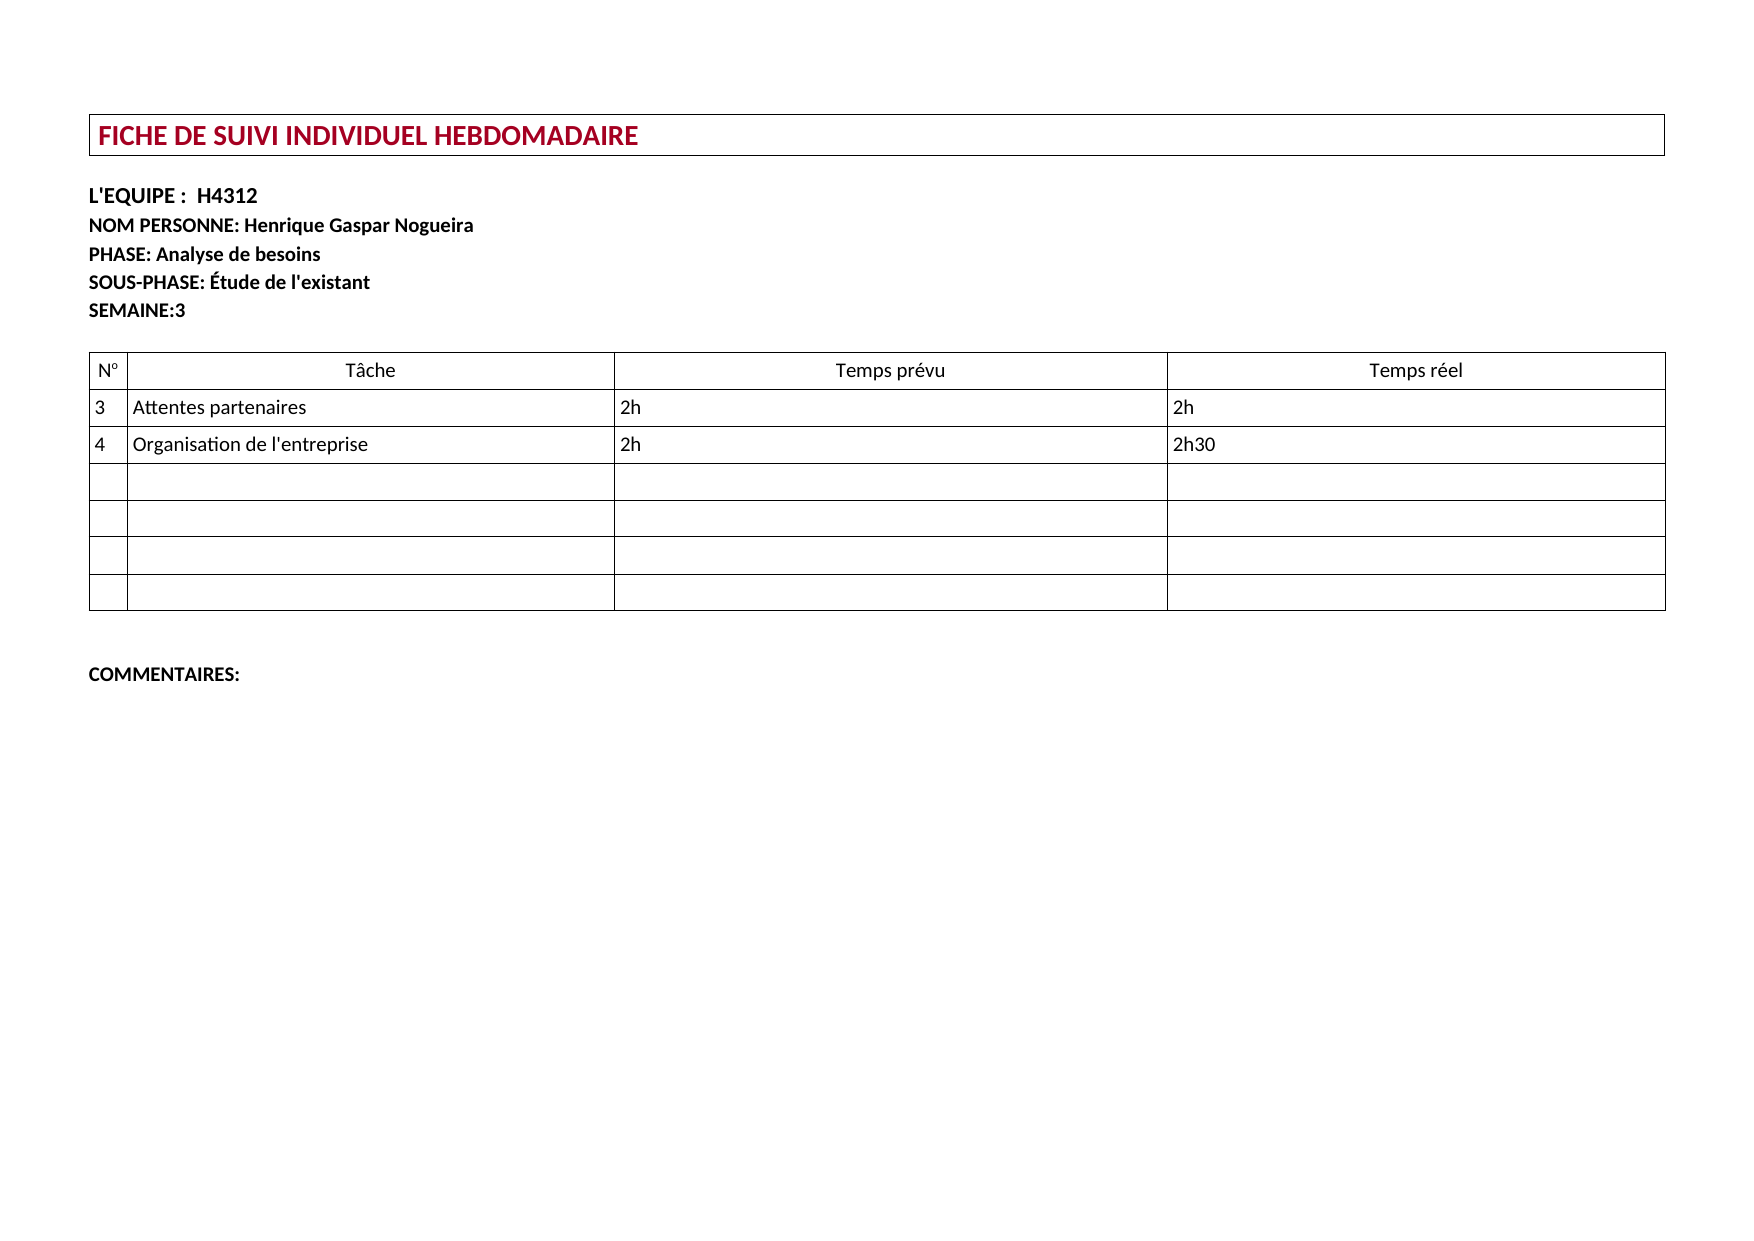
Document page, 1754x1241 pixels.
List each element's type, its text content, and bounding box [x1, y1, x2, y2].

table_cell [90, 464, 127, 499]
table_cell Organisation de l'entreprise [128, 427, 614, 462]
table_cell [90, 501, 127, 536]
table_cell [615, 501, 1167, 536]
table_cell 2h30 [1168, 427, 1665, 462]
table_header Temps prévu [615, 353, 1167, 388]
table_header Tâche [128, 353, 614, 388]
table_cell [615, 575, 1167, 610]
table_header Temps réel [1168, 353, 1665, 388]
table_cell [128, 537, 614, 573]
text FICHE DE SUIVI INDIVIDUEL HEBDOMADAIRE [90, 115, 1664, 155]
table_cell [90, 537, 127, 573]
table_cell [128, 501, 614, 536]
table_cell [1168, 464, 1665, 499]
table_cell [615, 537, 1167, 573]
table_cell [90, 575, 127, 610]
table_cell 2h [1168, 390, 1665, 426]
table_header No [90, 353, 127, 388]
table_cell [1168, 575, 1665, 610]
table_cell 4 [90, 427, 127, 462]
table_cell Attentes partenaires [128, 390, 614, 426]
text SOUS-PHASE: Étude de l'existant [89, 269, 1665, 295]
text COMMENTAIRES: [89, 661, 1665, 687]
table_cell [1168, 537, 1665, 573]
text PHASE: Analyse de besoins [89, 241, 1665, 266]
table_cell [1168, 501, 1665, 536]
table_cell 2h [615, 427, 1167, 462]
text NOM PERSONNE: Henrique Gaspar Nogueira [89, 212, 1665, 238]
table_cell [128, 575, 614, 610]
text SEMAINE:3 [89, 298, 1665, 323]
text L'EQUIPE : H4312 [89, 181, 1665, 209]
table_cell [615, 464, 1167, 499]
table_cell 2h [615, 390, 1167, 426]
table_cell 3 [90, 390, 127, 426]
table_cell [128, 464, 614, 499]
